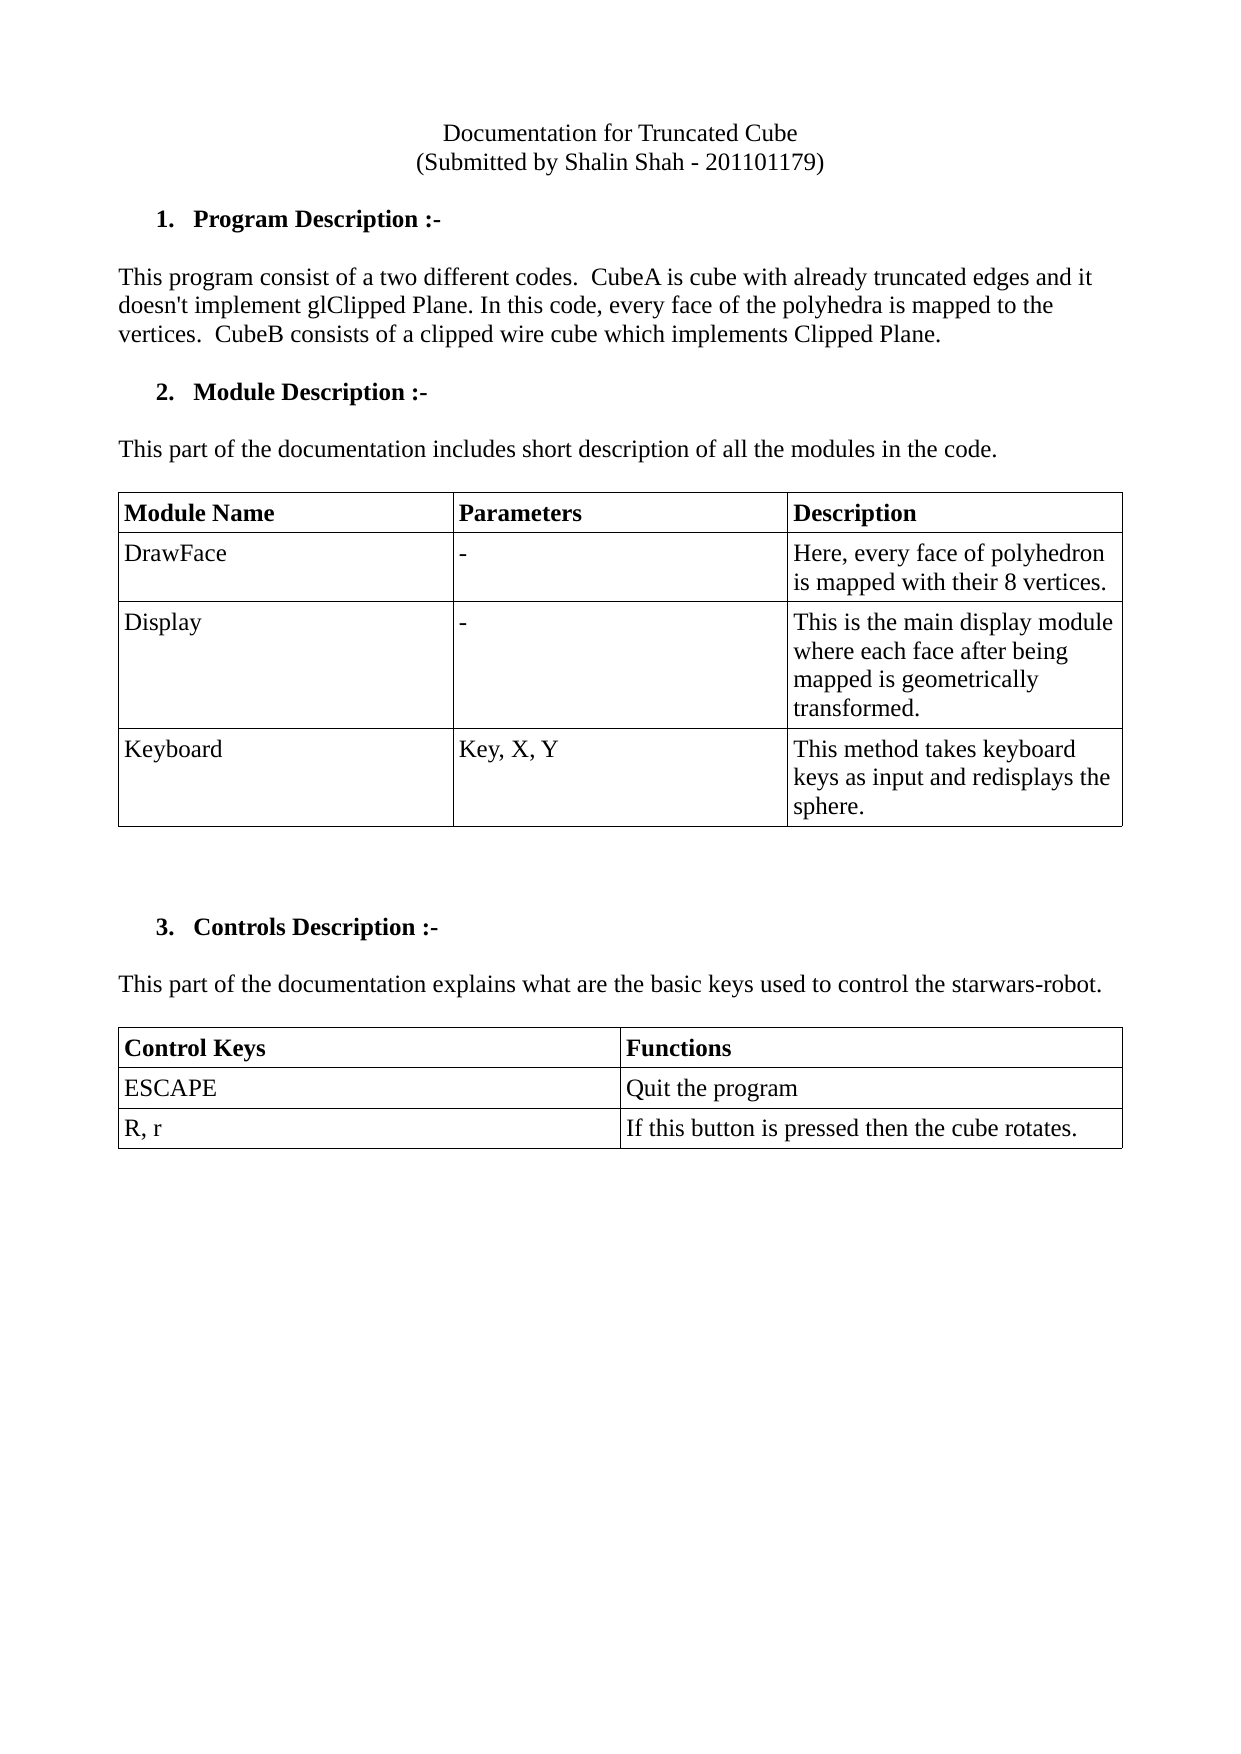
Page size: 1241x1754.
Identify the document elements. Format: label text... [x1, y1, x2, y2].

table_cell This is the main display module where each face after being mapped is geometrically transformed. [788, 602, 1122, 728]
table_header Functions [621, 1028, 1122, 1067]
table_header Parameters [454, 493, 787, 532]
text This part of the documentation includes short description of all the modules in the code. [118, 434, 1122, 463]
table_cell Display [119, 602, 453, 728]
table_header Control Keys [119, 1028, 620, 1067]
list Module Description :- [156, 377, 1122, 406]
text Documentation for Truncated Cube [118, 118, 1122, 147]
table_cell Here, every face of polyhedron is mapped with their 8 vertices. [788, 533, 1122, 601]
table_cell R, r [119, 1109, 620, 1148]
table_cell ESCAPE [119, 1068, 620, 1108]
table_cell If this button is pressed then the cube rotates. [621, 1109, 1122, 1148]
list Controls Description :- [156, 912, 1122, 941]
table_cell Key, X, Y [454, 729, 787, 826]
table_cell This method takes keyboard keys as input and redisplays the sphere. [788, 729, 1122, 826]
table_cell Quit the program [621, 1068, 1122, 1108]
table_cell Keyboard [119, 729, 453, 826]
table_header Description [788, 493, 1122, 532]
table_header Module Name [119, 493, 453, 532]
text This part of the documentation explains what are the basic keys used to control the starwars-robot. [118, 969, 1122, 998]
table_cell - [454, 533, 787, 601]
table_cell - [454, 602, 787, 728]
text (Submitted by Shalin Shah - 201101179) [118, 147, 1122, 176]
text This program consist of a two different codes. CubeA is cube with already truncated edges and it doesn't implement glClipped Plane. In this code, every face of the polyhedra is mapped to the vertices. CubeB consists of a clipped wire cube which implements Clipped Plane. [118, 262, 1122, 348]
list Program Description :- [156, 204, 1122, 233]
table_cell DrawFace [119, 533, 453, 601]
